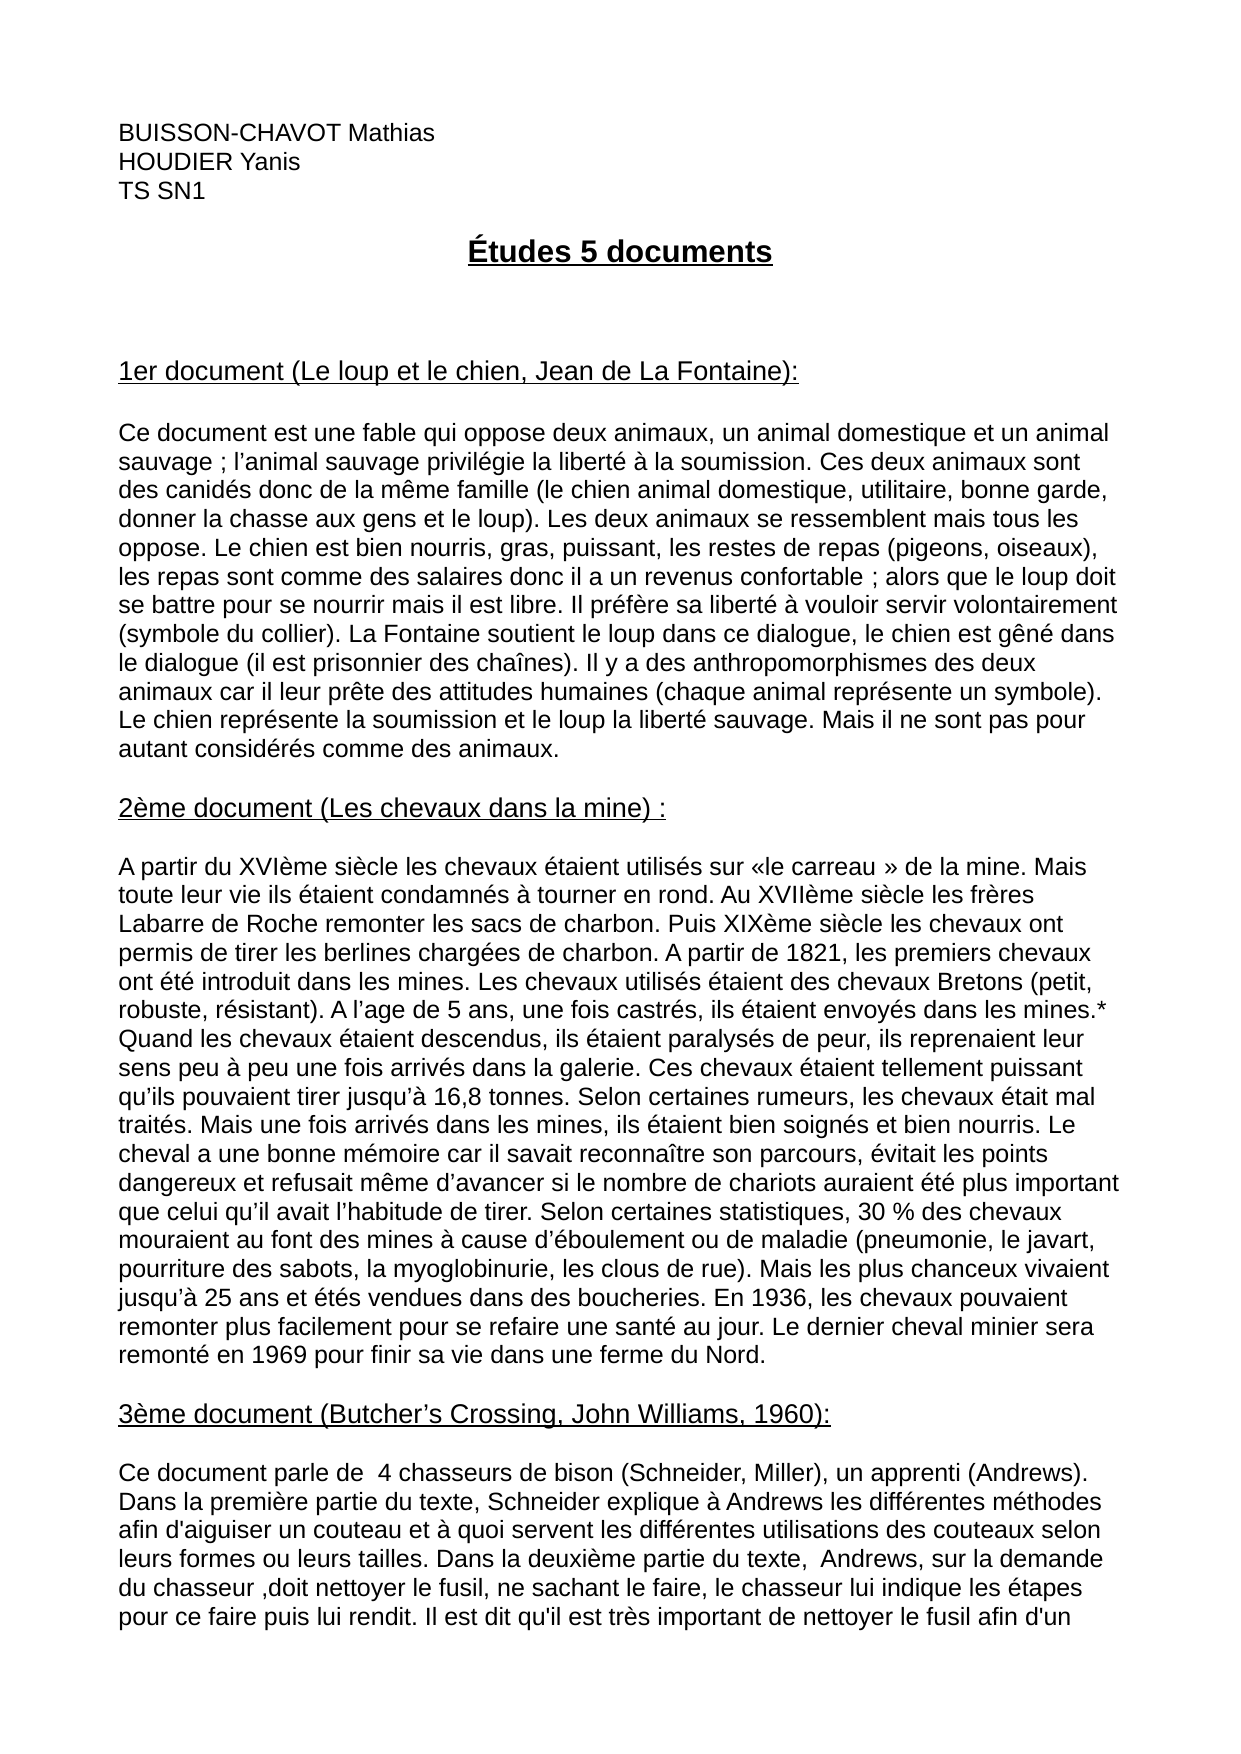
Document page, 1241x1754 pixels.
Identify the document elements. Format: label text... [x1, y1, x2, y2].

text BUISSON-CHAVOT Mathias [118, 118, 1122, 147]
text A partir du XVIème siècle les chevaux étaient utilisés sur «le carreau » de la mine. Mais toute leur vie ils étaient condamnés à tourner en rond. Au XVIIème siècle les frères Labarre de Roche remonter les sacs de charbon. Puis XIXème siècle les chevaux ont permis de tirer les berlines chargées de charbon. A partir de 1821, les premiers chevaux ont été introduit dans les mines. Les chevaux utilisés étaient des chevaux Bretons (petit, robuste, résistant). A l’age de 5 ans, une fois castrés, ils étaient envoyés dans les mines.* Quand les chevaux étaient descendus, ils étaient paralysés de peur, ils reprenaient leur sens peu à peu une fois arrivés dans la galerie. Ces chevaux étaient tellement puissant qu’ils pouvaient tirer jusqu’à 16,8 tonnes. Selon certaines rumeurs, les chevaux était mal traités. Mais une fois arrivés dans les mines, ils étaient bien soignés et bien nourris. Le cheval a une bonne mémoire car il savait reconnaître son parcours, évitait les points dangereux et refusait même d’avancer si le nombre de chariots auraient été plus important que celui qu’il avait l’habitude de tirer. Selon certaines statistiques, 30 % des chevaux mouraient au font des mines à cause d’éboulement ou de maladie (pneumonie, le javart, pourriture des sabots, la myoglobinurie, les clous de rue). Mais les plus chanceux vivaient jusqu’à 25 ans et étés vendues dans des boucheries. En 1936, les chevaux pouvaient remonter plus facilement pour se refaire une santé au jour. Le dernier cheval minier sera remonté en 1969 pour finir sa vie dans une ferme du Nord. [118, 852, 1122, 1369]
text Ce document parle de 4 chasseurs de bison (Schneider, Miller), un apprenti (Andrews). Dans la première partie du texte, Schneider explique à Andrews les différentes méthodes afin d'aiguiser un couteau et à quoi servent les différentes utilisations des couteaux selon leurs formes ou leurs tailles. Dans la deuxième partie du texte, Andrews, sur la demande du chasseur ,doit nettoyer le fusil, ne sachant le faire, le chasseur lui indique les étapes pour ce faire puis lui rendit. Il est dit qu'il est très important de nettoyer le fusil afin d'un [118, 1458, 1121, 1630]
text TS SN1 [118, 176, 1122, 204]
text 1er document (Le loup et le chien, Jean de La Fontaine): [118, 355, 1122, 387]
text Études 5 documents [118, 233, 1122, 269]
text 2ème document (Les chevaux dans la mine) : [118, 792, 1122, 823]
text Ce document est une fable qui oppose deux animaux, un animal domestique et un animal sauvage ; l’animal sauvage privilégie la liberté à la soumission. Ces deux animaux sont des canidés donc de la même famille (le chien animal domestique, utilitaire, bonne garde, donner la chasse aux gens et le loup). Les deux animaux se ressemblent mais tous les oppose. Le chien est bien nourris, gras, puissant, les restes de repas (pigeons, oiseaux), les repas sont comme des salaires donc il a un revenus confortable ; alors que le loup doit se battre pour se nourrir mais il est libre. Il préfère sa liberté à vouloir servir volontairement (symbole du collier). La Fontaine soutient le loup dans ce dialogue, le chien est gêné dans le dialogue (il est prisonnier des chaînes). Il y a des anthropomorphismes des deux animaux car il leur prête des attitudes humaines (chaque animal représente un symbole). Le chien représente la soumission et le loup la liberté sauvage. Mais il ne sont pas pour autant considérés comme des animaux. [118, 418, 1122, 763]
text 3ème document (Butcher’s Crossing, John Williams, 1960): [118, 1398, 1122, 1429]
text HOUDIER Yanis [118, 147, 1122, 176]
